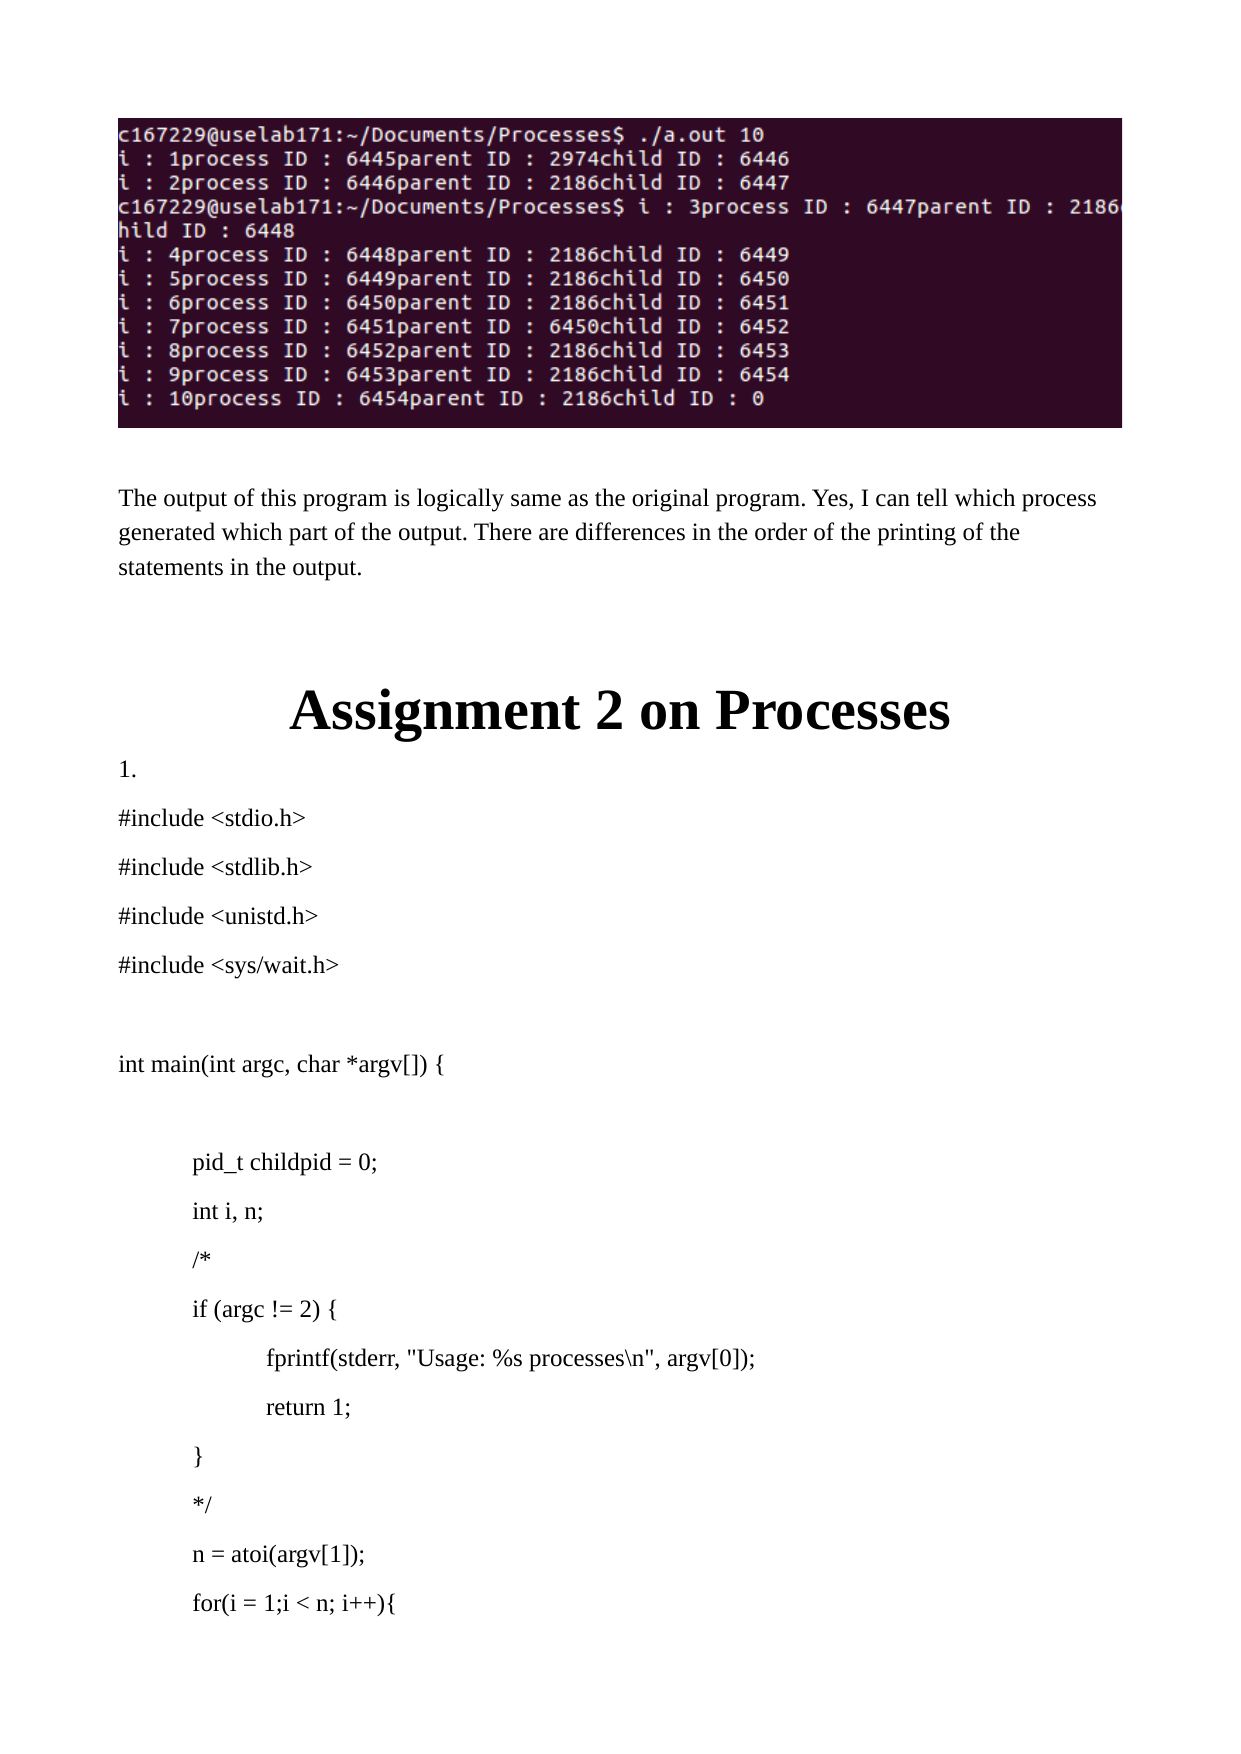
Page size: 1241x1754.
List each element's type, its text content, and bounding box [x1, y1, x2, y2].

text return 1; [118, 1392, 1122, 1421]
text #include <stdio.h> [118, 803, 1122, 832]
text fprintf(stderr, "Usage: %s processes\n", argv[0]); [118, 1343, 1122, 1372]
text */ [118, 1490, 1122, 1519]
text The output of this program is logically same as the original program. Yes, I can tell which process generated which part of the output. There are differences in the order of the printing of the statements in the output. [118, 483, 1122, 580]
text int i, n; [118, 1196, 1122, 1224]
text int main(int argc, char *argv[]) { [118, 1049, 1122, 1077]
text #include <sys/wait.h> [118, 951, 1122, 979]
text #include <unistd.h> [118, 901, 1122, 930]
picture [118, 118, 1123, 428]
text #include <stdlib.h> [118, 852, 1122, 881]
text if (argc != 2) { [118, 1294, 1122, 1323]
text } [118, 1441, 1122, 1470]
text 1. [118, 754, 1122, 783]
text pid_t childpid = 0; [118, 1147, 1122, 1176]
text for(i = 1;i < n; i++){ [118, 1588, 1122, 1617]
text /* [118, 1245, 1122, 1274]
title Assignment 2 on Processes [118, 675, 1122, 742]
text n = atoi(argv[1]); [118, 1539, 1122, 1568]
